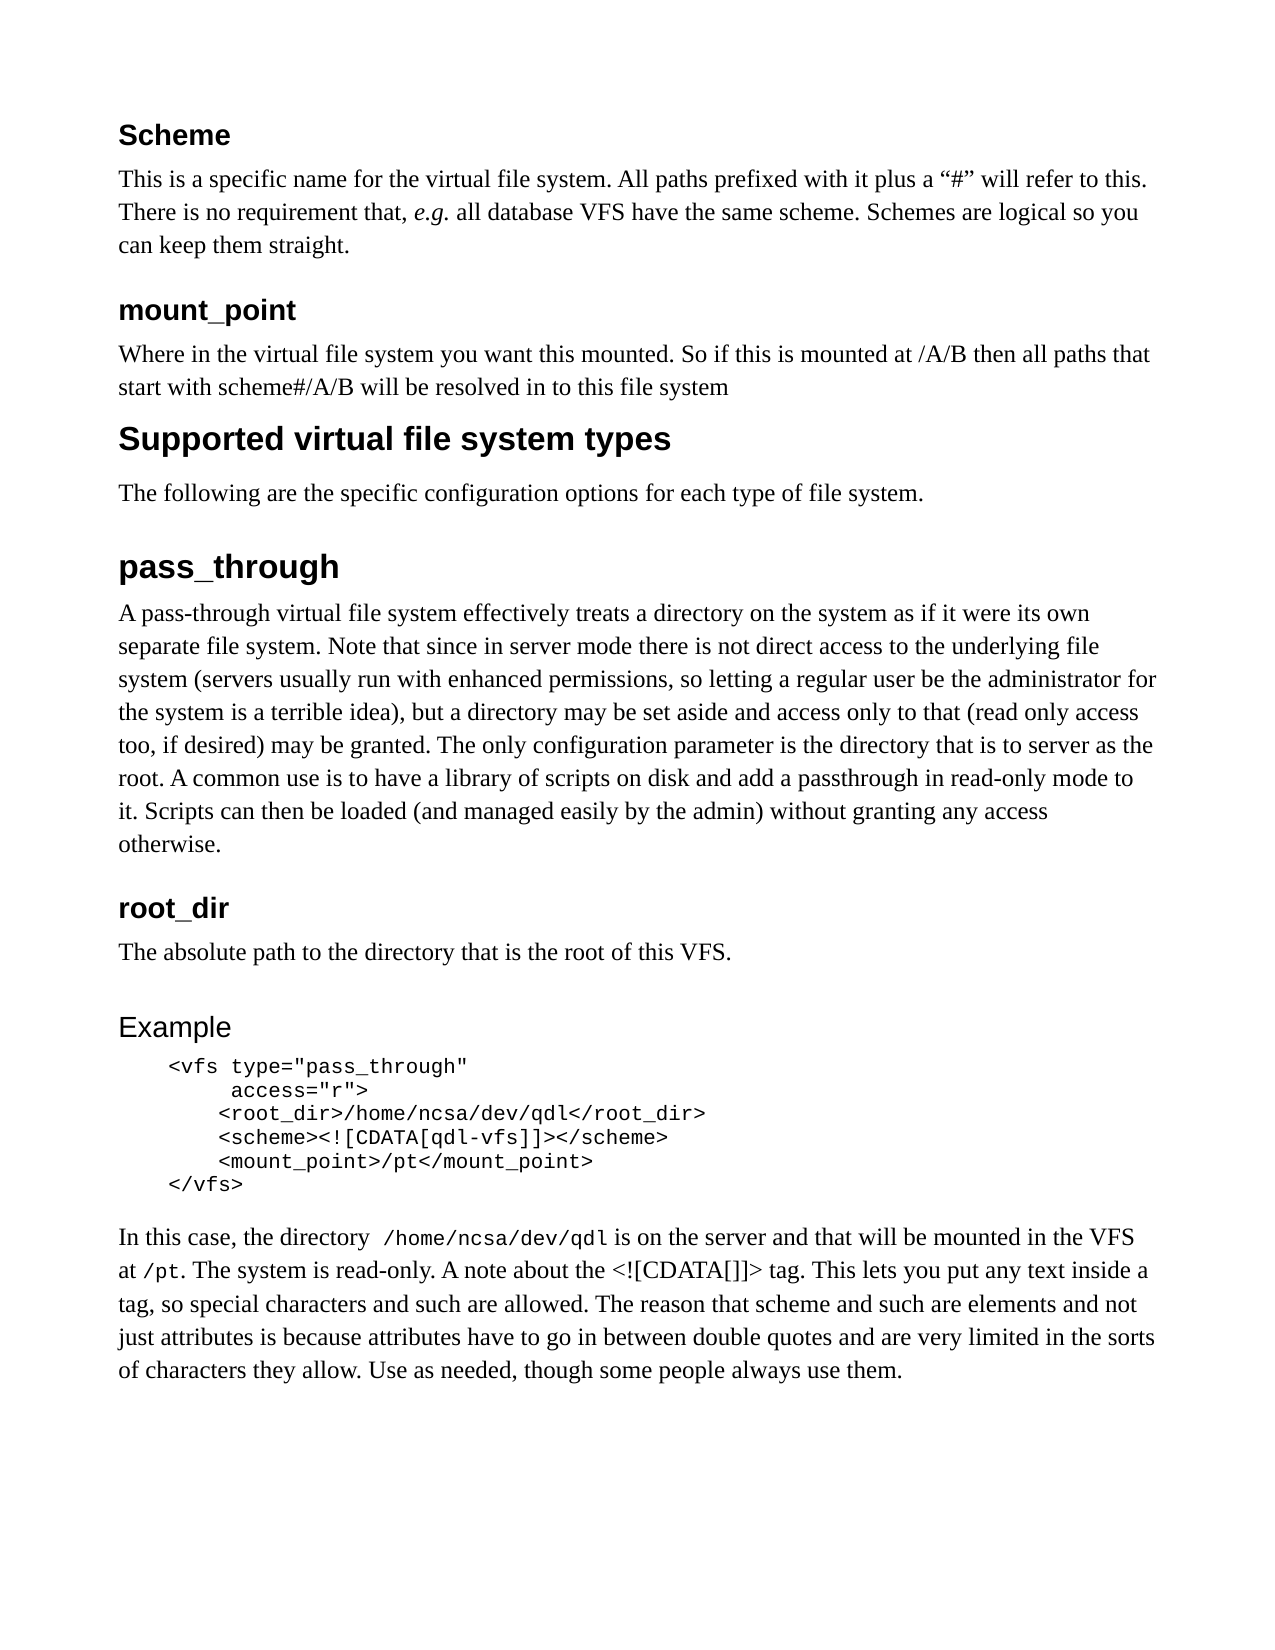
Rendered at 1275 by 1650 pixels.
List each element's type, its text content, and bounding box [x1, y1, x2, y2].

subtitle mount_point [118, 293, 1157, 326]
text <root_dir>/home/ncsa/dev/qdl</root_dir> [118, 1103, 1157, 1127]
text Where in the virtual file system you want this mounted. So if this is mounted at /A/B then all paths that start with scheme#/A/B will be resolved in to this file system [118, 339, 1157, 401]
text Supported virtual file system types [118, 419, 1157, 458]
subtitle Scheme [118, 118, 1157, 152]
text The following are the specific configuration options for each type of file system. [118, 478, 1157, 507]
text A pass-through virtual file system effectively treats a directory on the system as if it were its own separate file system. Note that since in server mode there is not direct access to the underlying file system (servers usually run with enhanced permissions, so letting a regular user be the administrator for the system is a terrible idea), but a directory may be set aside and access only to that (read only access too, if desired) may be granted. The only configuration parameter is the directory that is to server as the root. A common use is to have a library of scripts on disk and add a passthrough in read-only mode to it. Scripts can then be loaded (and managed easily by the admin) without granting any access otherwise. [118, 598, 1157, 858]
text This is a specific name for the virtual file system. All paths prefixed with it plus a “#” will refer to this. There is no requirement that, e.g. all database VFS have the same scheme. Schemes are logical so you can keep them straight. [118, 164, 1157, 259]
text <vfs type="pass_through" [118, 1056, 1157, 1080]
subtitle root_dir [118, 891, 1157, 925]
text access="r"> [118, 1080, 1157, 1103]
subtitle pass_through [118, 547, 1157, 585]
subtitle Example [118, 1010, 1157, 1043]
text </vfs> [118, 1174, 1157, 1222]
text <scheme><![CDATA[qdl-vfs]]></scheme> [118, 1127, 1157, 1151]
text The absolute path to the directory that is the root of this VFS. [118, 937, 1157, 966]
text In this case, the directory /home/ncsa/dev/qdl is on the server and that will be mounted in the VFS at /pt. The system is read-only. A note about the <![CDATA[]]> tag. This lets you put any text inside a tag, so special characters and such are allowed. The reason that scheme and such are elements and not just attributes is because attributes have to go in between double quotes and are very limited in the sorts of characters they allow. Use as needed, though some people always use them. [118, 1222, 1157, 1384]
text <mount_point>/pt</mount_point> [118, 1151, 1157, 1174]
